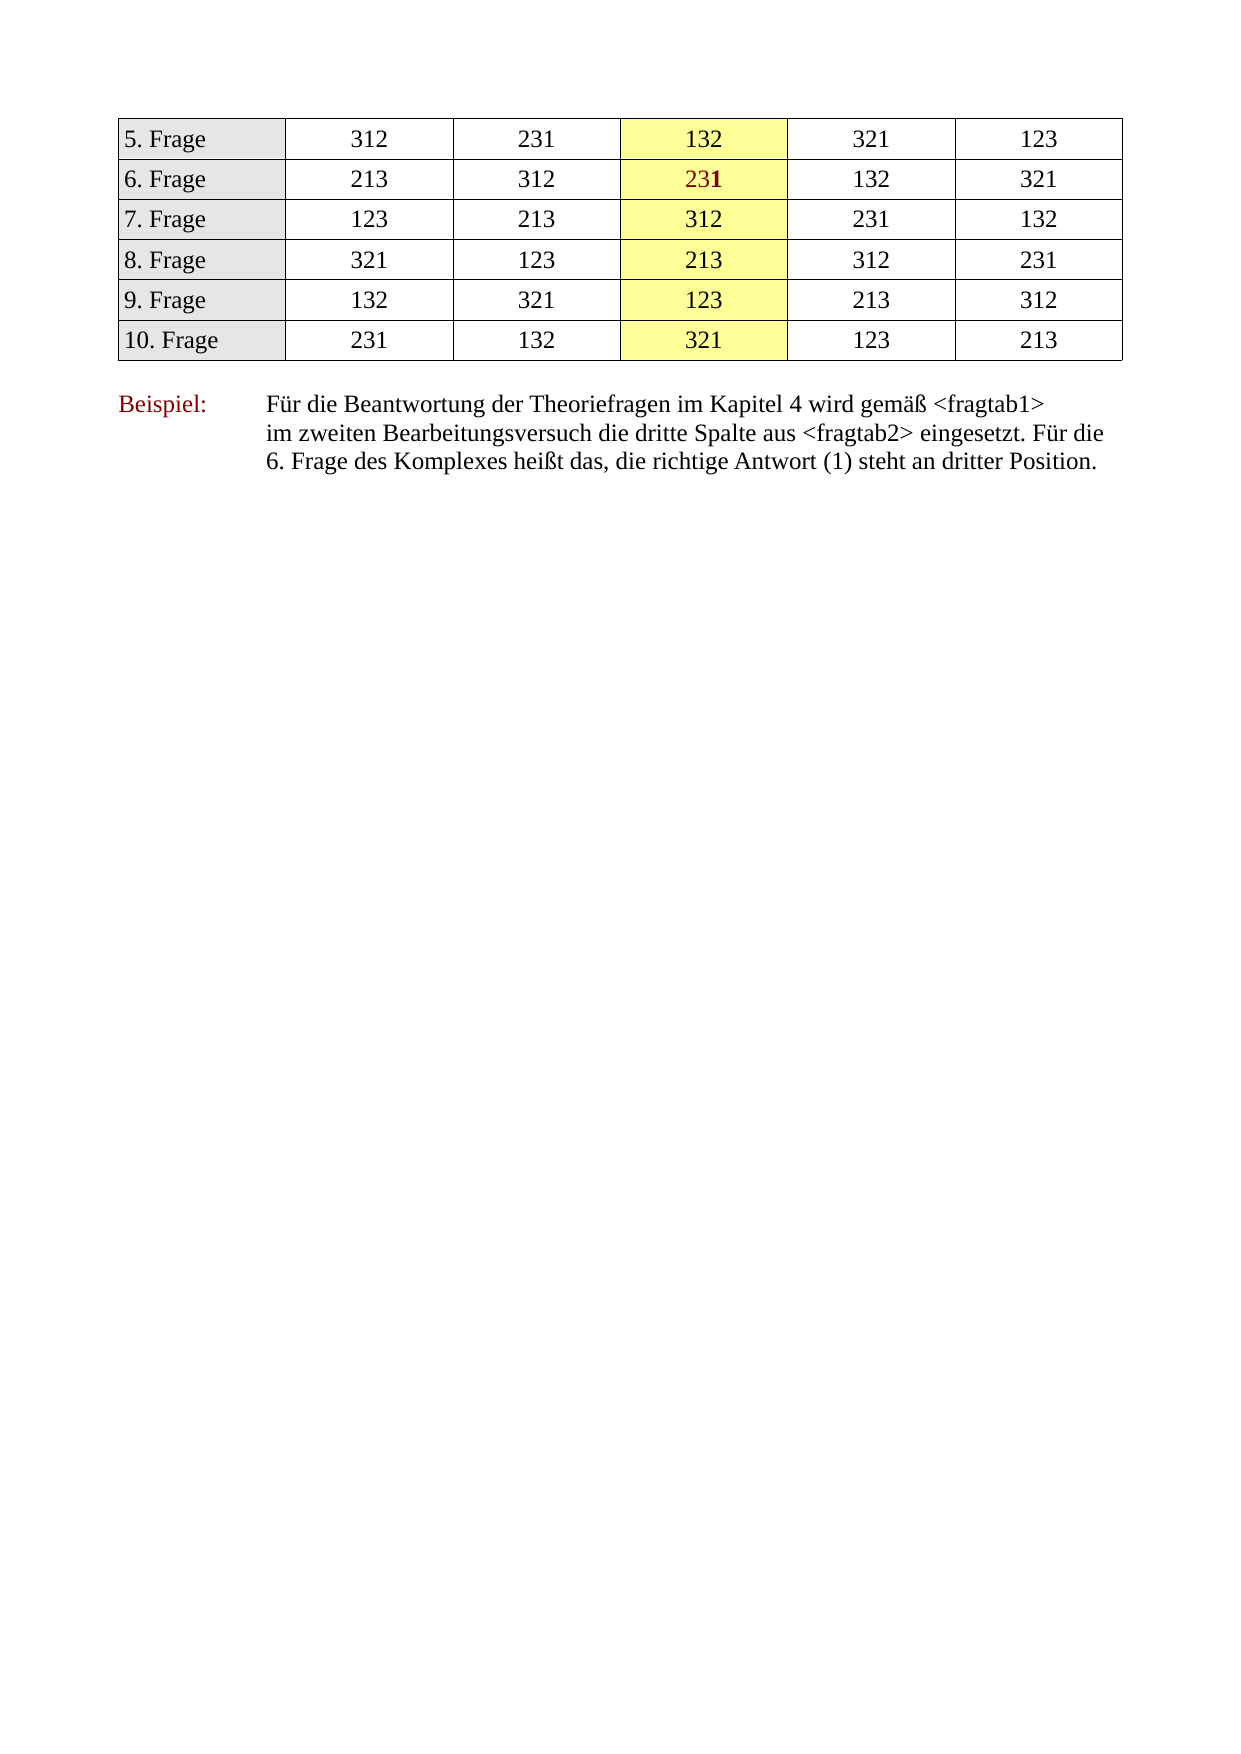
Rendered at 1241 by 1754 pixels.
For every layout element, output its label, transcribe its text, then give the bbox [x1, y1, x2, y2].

table_cell 132 [956, 200, 1122, 239]
table_cell 132 [788, 160, 955, 199]
table_cell 213 [621, 240, 787, 279]
table_cell 6. Frage [119, 160, 285, 199]
table_cell 132 [621, 119, 787, 158]
table_cell 231 [454, 119, 620, 158]
table_cell 321 [956, 160, 1122, 199]
table_cell 123 [788, 321, 955, 360]
table_cell 213 [286, 160, 453, 199]
table_cell 213 [454, 200, 620, 239]
table_cell 10. Frage [119, 321, 285, 360]
table_cell 132 [454, 321, 620, 360]
table_cell 231 [956, 240, 1122, 279]
text 6. Frage des Komplexes heißt das, die richtige Antwort (1) steht an dritter Position. [118, 446, 1122, 475]
table_cell 321 [621, 321, 787, 360]
table_cell 123 [956, 119, 1122, 158]
table_cell 321 [788, 119, 955, 158]
table_cell 231 [621, 160, 787, 199]
table_cell 312 [621, 200, 787, 239]
table_cell 132 [286, 280, 453, 320]
table_cell 312 [956, 280, 1122, 320]
table_cell 123 [454, 240, 620, 279]
table_cell 213 [788, 280, 955, 320]
table_cell 312 [454, 160, 620, 199]
table_cell 321 [286, 240, 453, 279]
text Beispiel: Für die Beantwortung der Theoriefragen im Kapitel 4 wird gemäß <fragtab1> [118, 389, 1122, 418]
table_cell 312 [286, 119, 453, 158]
table_cell 7. Frage [119, 200, 285, 239]
table_cell 213 [956, 321, 1122, 360]
text im zweiten Bearbeitungsversuch die dritte Spalte aus <fragtab2> eingesetzt. Für die [118, 418, 1122, 446]
table_cell 8. Frage [119, 240, 285, 279]
table_cell 321 [454, 280, 620, 320]
table_cell 231 [788, 200, 955, 239]
table_cell 231 [286, 321, 453, 360]
table_cell 5. Frage [119, 119, 285, 158]
table_cell 123 [286, 200, 453, 239]
table_cell 312 [788, 240, 955, 279]
table_cell 9. Frage [119, 280, 285, 320]
table_cell 123 [621, 280, 787, 320]
